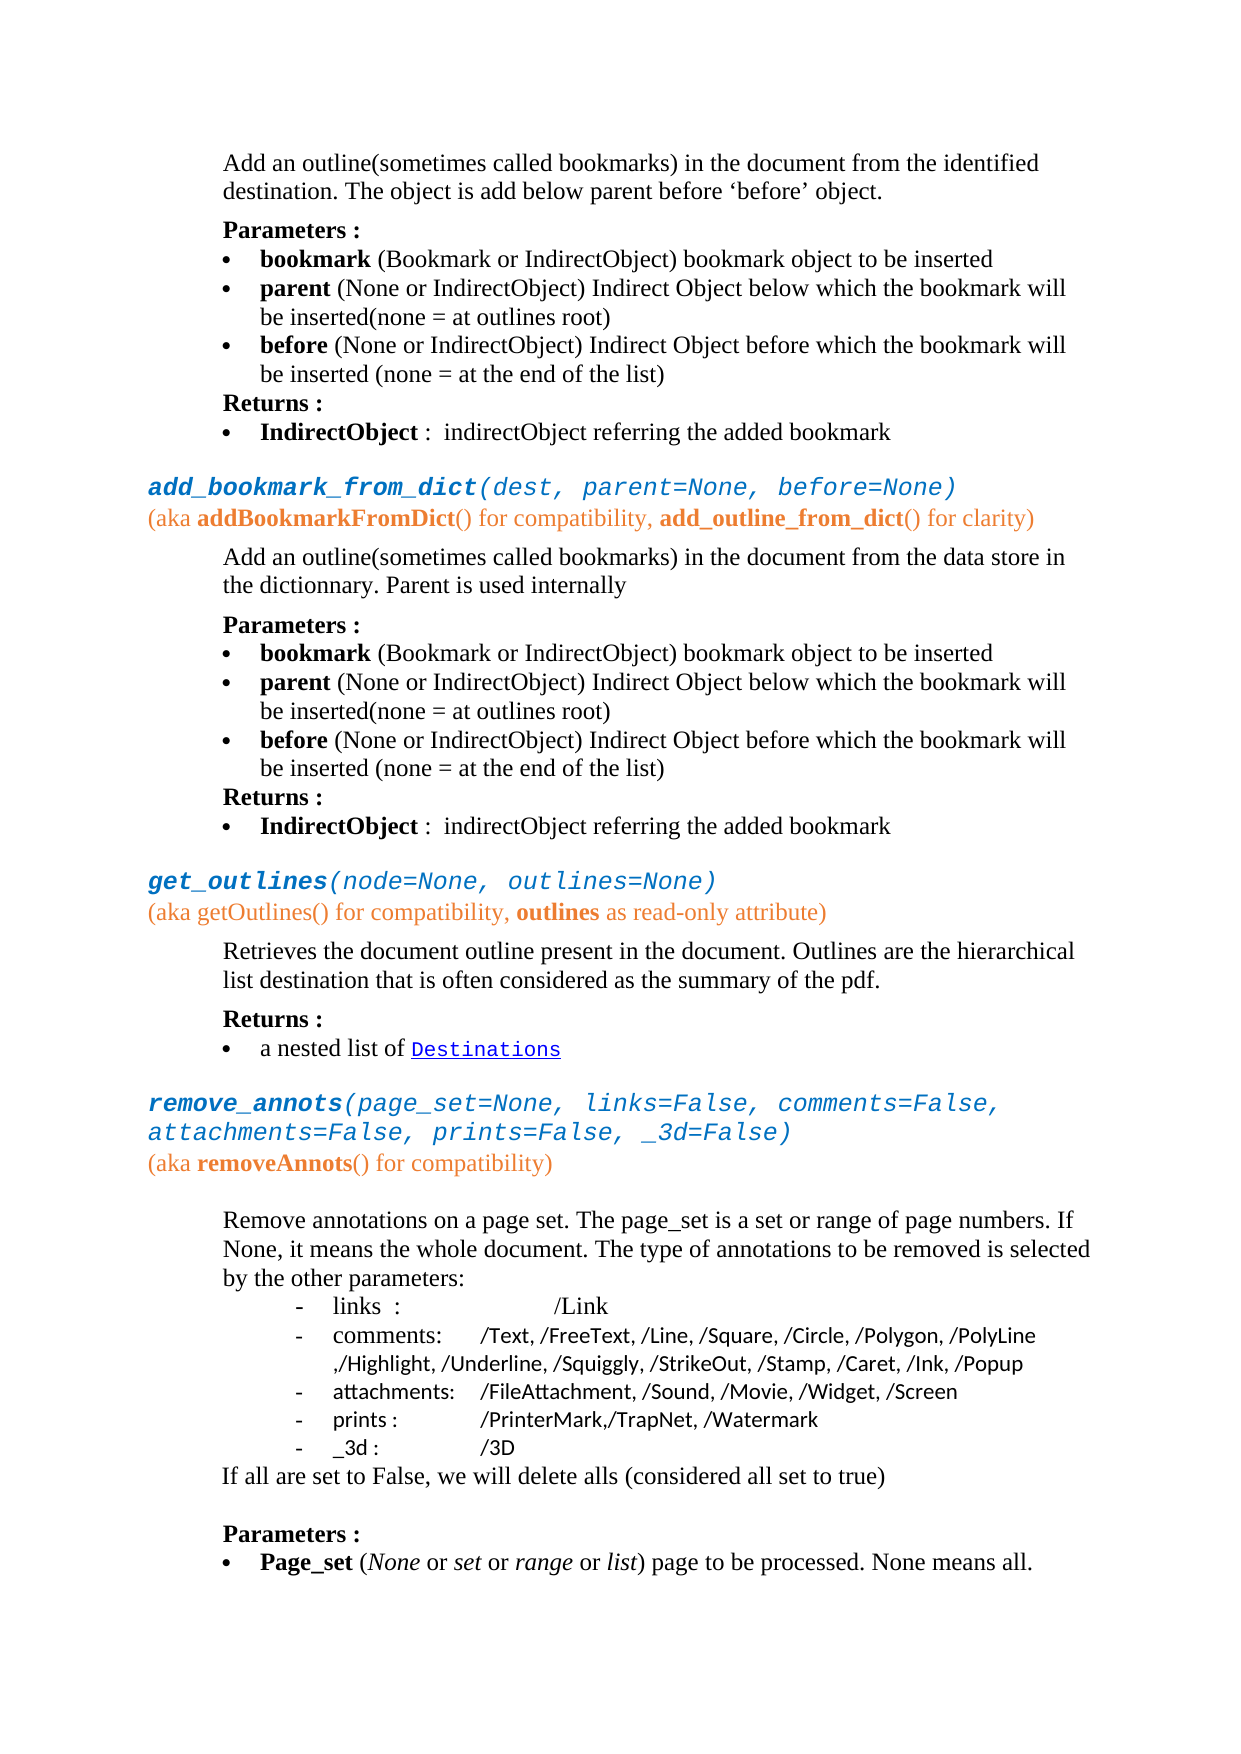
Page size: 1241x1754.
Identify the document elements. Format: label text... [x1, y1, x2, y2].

list parent (None or IndirectObject) Indirect Object below which the bookmark will be inserted(none = at outlines root) [223, 273, 1093, 331]
list IndirectObject : indirectObject referring the added bookmark [223, 811, 1093, 840]
list prints : /PrinterMark,/TrapNet, /Watermark [295, 1405, 1093, 1433]
list _3d : /3D [295, 1433, 1093, 1461]
text (aka addBookmarkFromDict() for compatibility, add_outline_from_dict() for clarity) [148, 503, 1093, 531]
text add_bookmark_from_dict(dest, parent=None, before=None) [148, 474, 1093, 503]
list before (None or IndirectObject) Indirect Object before which the bookmark will be inserted (none = at the end of the list) [223, 725, 1093, 782]
text Parameters : [223, 1519, 1093, 1547]
list a nested list of Destinations [223, 1033, 1093, 1062]
list IndirectObject : indirectObject referring the added bookmark [223, 417, 1093, 446]
text (aka getOutlines() for compatibility, outlines as read-only attribute) [148, 897, 1093, 926]
text Retrieves the document outline present in the document. Outlines are the hierarchical list destination that is often considered as the summary of the pdf. [223, 936, 1093, 993]
list Page_set (None or set or range or list) page to be processed. None means all. [223, 1547, 1093, 1576]
list bookmark (Bookmark or IndirectObject) bookmark object to be inserted [223, 244, 1093, 273]
text Returns : [223, 782, 1093, 811]
list bookmark (Bookmark or IndirectObject) bookmark object to be inserted [223, 638, 1093, 667]
text remove_annots(page_set=None, links=False, comments=False, attachments=False, prints=False, _3d=False) [148, 1091, 1093, 1148]
text Add an outline(sometimes called bookmarks) in the document from the data store in the dictionnary. Parent is used internally [223, 542, 1093, 599]
list before (None or IndirectObject) Indirect Object before which the bookmark will be inserted (none = at the end of the list) [223, 331, 1093, 388]
text Returns : [223, 1004, 1093, 1033]
text If all are set to False, we will delete alls (considered all set to true) [148, 1461, 1093, 1490]
list links : /Link [295, 1291, 1093, 1320]
list comments: /Text, /FreeText, /Line, /Square, /Circle, /Polygon, /PolyLine ,/Highlight, /Underline, /Squiggly, /StrikeOut, /Stamp, /Caret, /Ink, /Popup [295, 1320, 1093, 1377]
text Parameters : [223, 216, 1093, 244]
text Parameters : [223, 610, 1093, 638]
text Remove annotations on a page set. The page_set is a set or range of page numbers. If None, it means the whole document. The type of annotations to be removed is selected by the other parameters: [223, 1205, 1093, 1291]
text Returns : [223, 388, 1093, 417]
list attachments: /FileAttachment, /Sound, /Movie, /Widget, /Screen [295, 1377, 1093, 1405]
list parent (None or IndirectObject) Indirect Object below which the bookmark will be inserted(none = at outlines root) [223, 667, 1093, 725]
text (aka removeAnnots() for compatibility) [148, 1148, 1093, 1176]
text Add an outline(sometimes called bookmarks) in the document from the identified destination. The object is add below parent before ‘before’ object. [223, 148, 1093, 205]
text get_outlines(node=None, outlines=None) [148, 868, 1093, 897]
